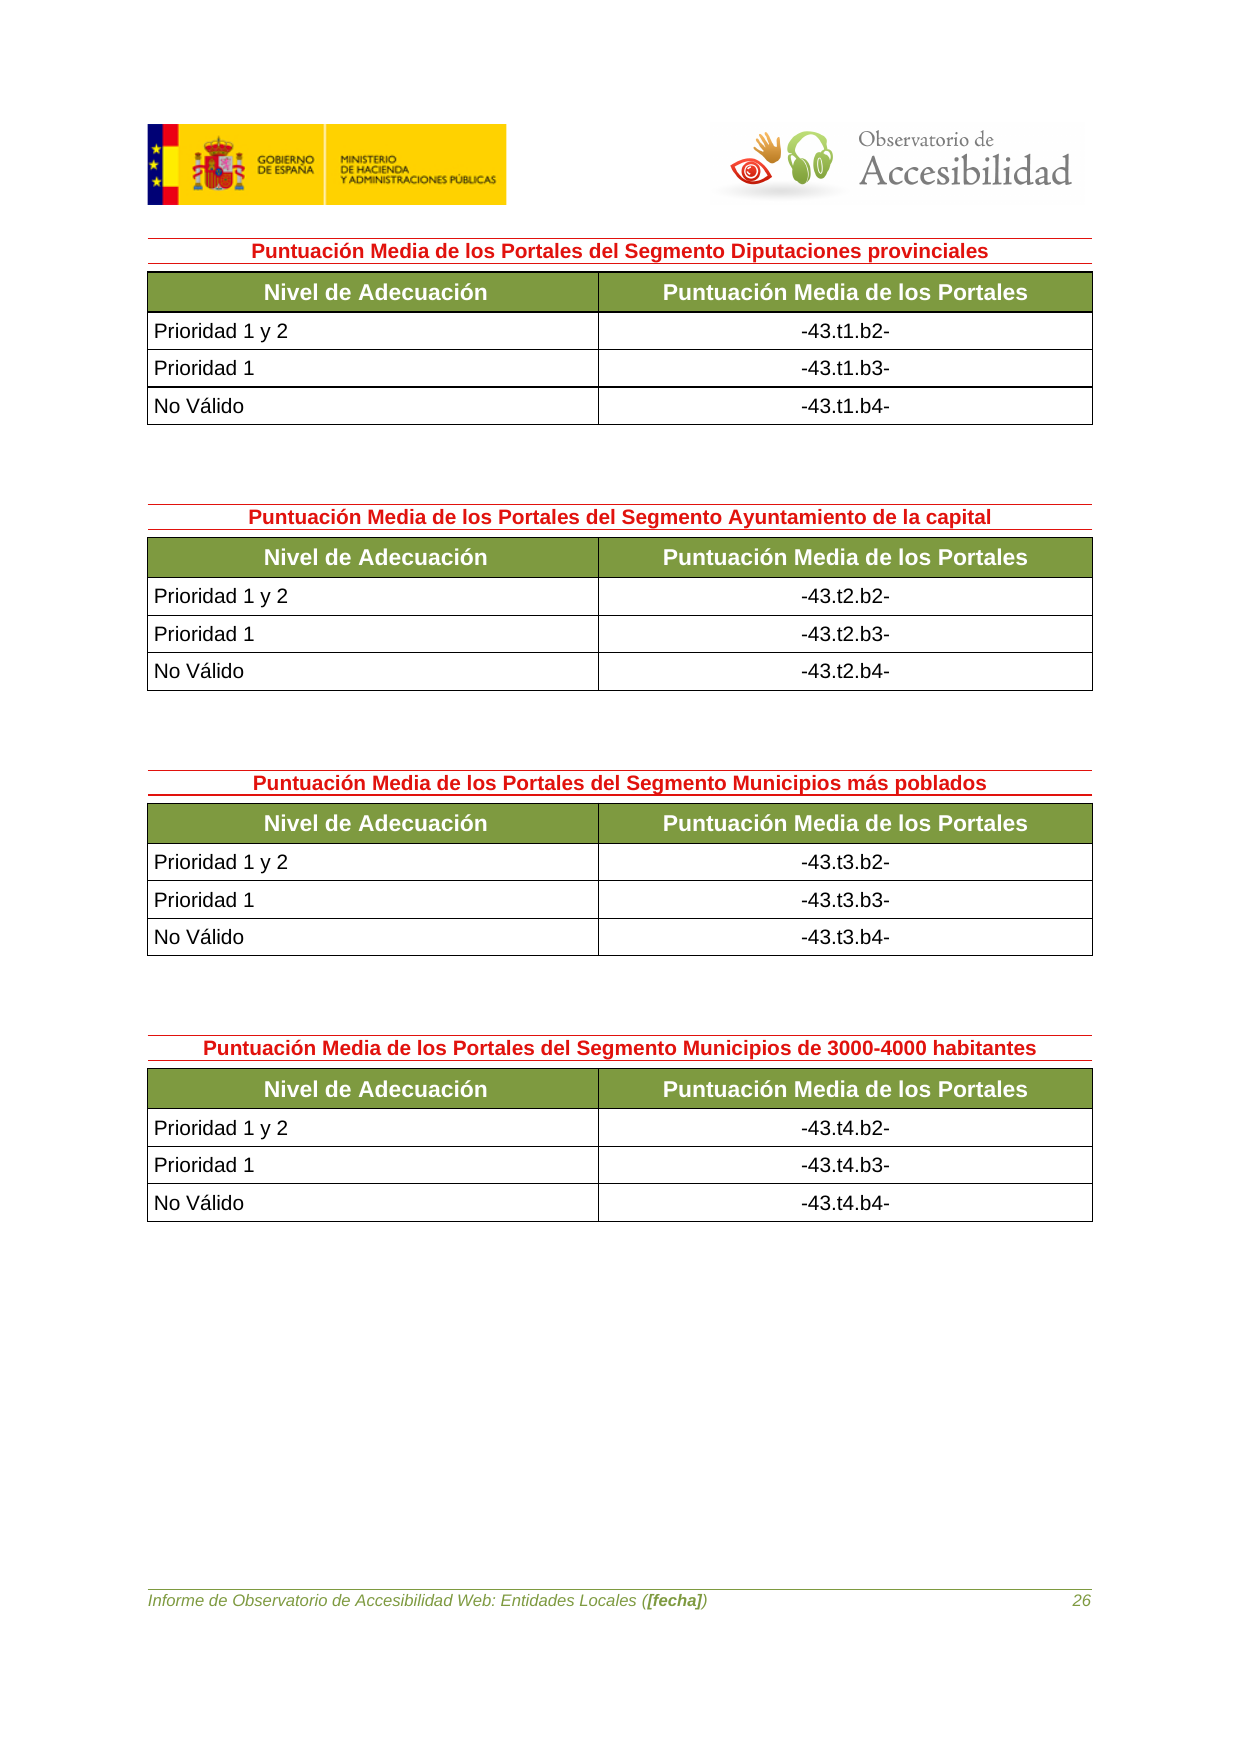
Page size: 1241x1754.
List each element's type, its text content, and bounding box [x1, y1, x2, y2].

table_cell Prioridad 1 [148, 881, 598, 918]
text Puntuación Media de los Portales del Segmento Municipios más poblados [148, 771, 1092, 794]
table_cell -43.t1.b4- [599, 388, 1092, 424]
table_header Nivel de Adecuación [148, 804, 598, 843]
table_cell -43.t3.b3- [599, 881, 1092, 918]
table_cell -43.t2.b4- [599, 653, 1092, 689]
picture [147, 124, 507, 205]
picture [710, 122, 1086, 205]
table_header Puntuación Media de los Portales [599, 804, 1092, 843]
table_cell -43.t2.b2- [599, 578, 1092, 614]
text Puntuación Media de los Portales del Segmento Ayuntamiento de la capital [148, 505, 1092, 529]
text Puntuación Media de los Portales del Segmento Diputaciones provinciales [148, 239, 1092, 263]
table_header Nivel de Adecuación [148, 1069, 598, 1108]
table_cell No Válido [148, 919, 598, 955]
table_cell -43.t3.b4- [599, 919, 1092, 955]
table_cell -43.t4.b3- [599, 1147, 1092, 1183]
table_cell -43.t1.b3- [599, 350, 1092, 386]
table_cell No Válido [148, 1184, 598, 1221]
table_cell Prioridad 1 [148, 350, 598, 386]
table_cell Prioridad 1 y 2 [148, 578, 598, 614]
table_cell No Válido [148, 388, 598, 424]
table_cell No Válido [148, 653, 598, 689]
table_cell Prioridad 1 y 2 [148, 1109, 598, 1146]
table_cell Prioridad 1 y 2 [148, 313, 598, 349]
table_header Puntuación Media de los Portales [599, 538, 1092, 577]
table_cell -43.t4.b4- [599, 1184, 1092, 1221]
table_cell Prioridad 1 [148, 616, 598, 652]
text Puntuación Media de los Portales del Segmento Municipios de 3000-4000 habitantes [148, 1036, 1092, 1060]
table_header Nivel de Adecuación [148, 538, 598, 577]
table_cell -43.t1.b2- [599, 313, 1092, 349]
table_header Nivel de Adecuación [148, 273, 598, 311]
table_cell Prioridad 1 [148, 1147, 598, 1183]
table_header Puntuación Media de los Portales [599, 1069, 1092, 1108]
table_cell -43.t3.b2- [599, 844, 1092, 880]
table_cell Prioridad 1 y 2 [148, 844, 598, 880]
table_cell -43.t4.b2- [599, 1109, 1092, 1146]
table_cell -43.t2.b3- [599, 616, 1092, 652]
table_header Puntuación Media de los Portales [599, 273, 1092, 311]
